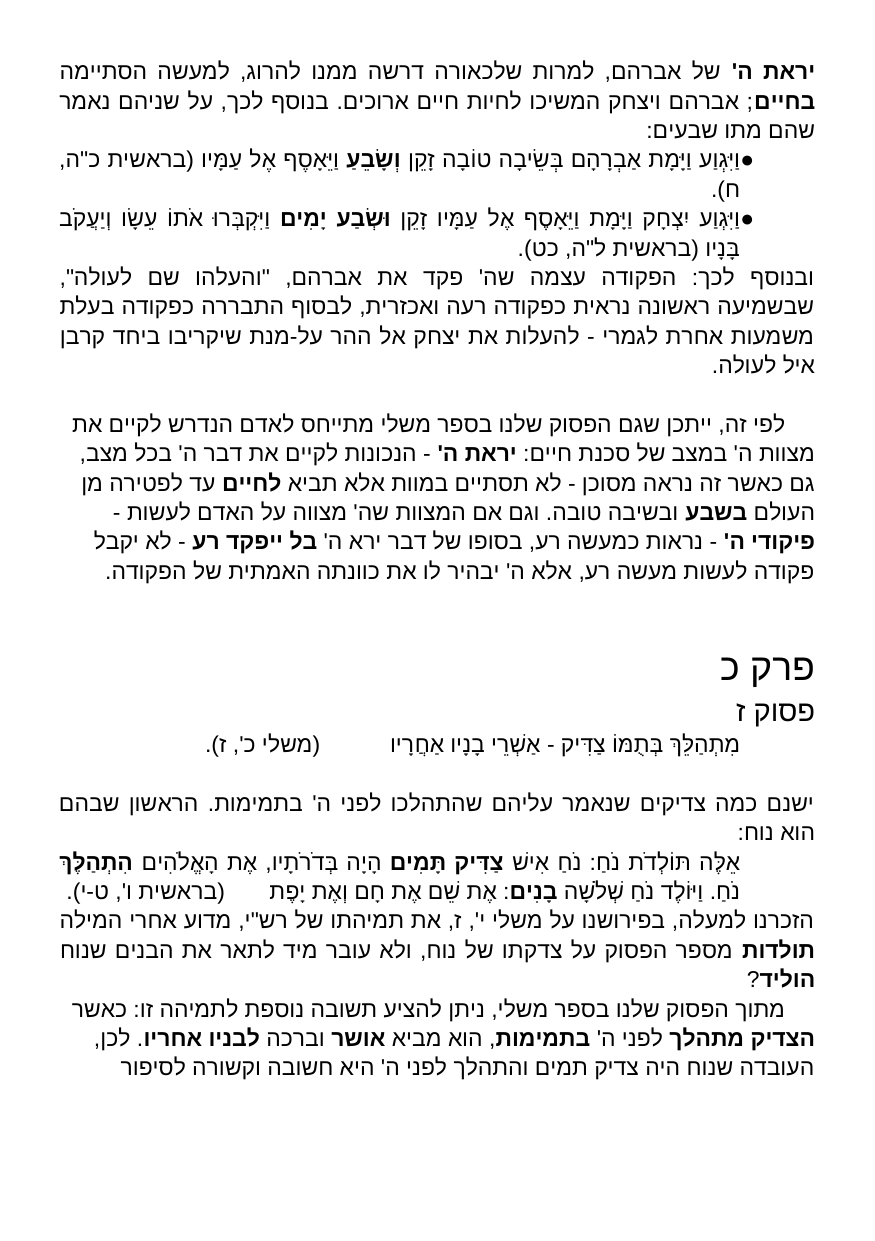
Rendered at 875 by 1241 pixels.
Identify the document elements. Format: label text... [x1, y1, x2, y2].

text ובנוסף לכך: הפקודה עצמה שה' פקד את אברהם, "והעלהו שם לעולה", שבשמיעה ראשונה נראית כפקודה רעה ואכזרית, לבסוף התבררה כפקודה בעלת משמעות אחרת לגמרי - להעלות את יצחק אל ההר על-מנת שיקריבו ביחד קרבן איל לעולה. [59, 264, 815, 378]
text פרק כ [59, 646, 815, 688]
text הזכרנו למעלה, בפירושנו על משלי י', ז, את תמיהתו של רש"י, מדוע אחרי המילה תולדות מספר הפסוק על צדקתו של נוח, ולא עובר מיד לתאר את הבנים שנוח הוליד? [59, 908, 815, 993]
text לפי זה, ייתכן שגם הפסוק שלנו בספר משלי מתייחס לאדם הנדרש לקיים את מצוות ה' במצב של סכנת חיים: יראת ה' - הנכונות לקיים את דבר ה' בכל מצב, גם כאשר זה נראה מסוכן - לא תסתיים במוות אלא תביא לחיים עד לפטירה מן העולם בשבע ובשיבה טובה. וגם אם המצוות שה' מצווה על האדם לעשות - פיקודי ה' - נראות כמעשה רע, בסופו של דבר ירא ה' בל ייפקד רע - לא יקבל פקודה לעשות מעשה רע, אלא ה' יבהיר לו את כוונתה האמתית של הפקודה. [59, 411, 815, 584]
text מתוך הפסוק שלנו בספר משלי, ניתן להציע תשובה נוספת לתמיהה זו: כאשר הצדיק מתהלך לפני ה' בתמימות, הוא מביא אושר וברכה לבניו אחריו. לכן, העובדה שנוח היה צדיק תמים והתהלך לפני ה' היא חשובה וקשורה לסיפור [59, 996, 815, 1081]
text פסוק ז [59, 694, 815, 727]
text יראת ה' של אברהם, למרות שלכאורה דרשה ממנו להרוג, למעשה הסתיימה בחיים; אברהם ויצחק המשיכו לחיות חיים ארוכים. בנוסף לכך, על שניהם נאמר שהם מתו שבעים: [59, 59, 815, 143]
text ישנם כמה צדיקים שנאמר עליהם שהתהלכו לפני ה' בתמימות. הראשון שבהם הוא נוח: [59, 791, 815, 846]
list וַיִּגְוַע יִצְחָק וַיָּמָת וַיֵּאָסֶף אֶל עַמָּיו זָקֵן וּשְׂבַע יָמִים וַיִּקְבְּרוּ אֹתוֹ עֵשָׂו וְיַעֲקֹב בָּנָיו (בראשית ל"ה, כט). [59, 206, 778, 261]
list וַיִּגְוַע וַיָּמָת אַבְרָהָם בְּשֵׂיבָה טוֹבָה זָקֵן וְשָׂבֵעַ וַיֵּאָסֶף אֶל עַמָּיו (בראשית כ"ה, ח). [59, 147, 778, 202]
text מִתְהַלֵּךְ בְּתֻמּוֹ צַדִּיק - אַשְׁרֵי בָנָיו אַחֲרָיו (משלי כ', ז). [59, 732, 740, 758]
text אֵלֶּה תּוֹלְדֹת נֹחַ: נֹחַ אִישׁ צַדִּיק תָּמִים הָיָה בְּדֹרֹתָיו, אֶת הָאֱלֹהִים הִתְהַלֶּךְ נֹחַ. וַיּוֹלֶד נֹחַ שְׁלֹשָׁה בָנִים: אֶת שֵׁם אֶת חָם וְאֶת יָפֶת (בראשית ו', ט-י). [59, 849, 740, 904]
